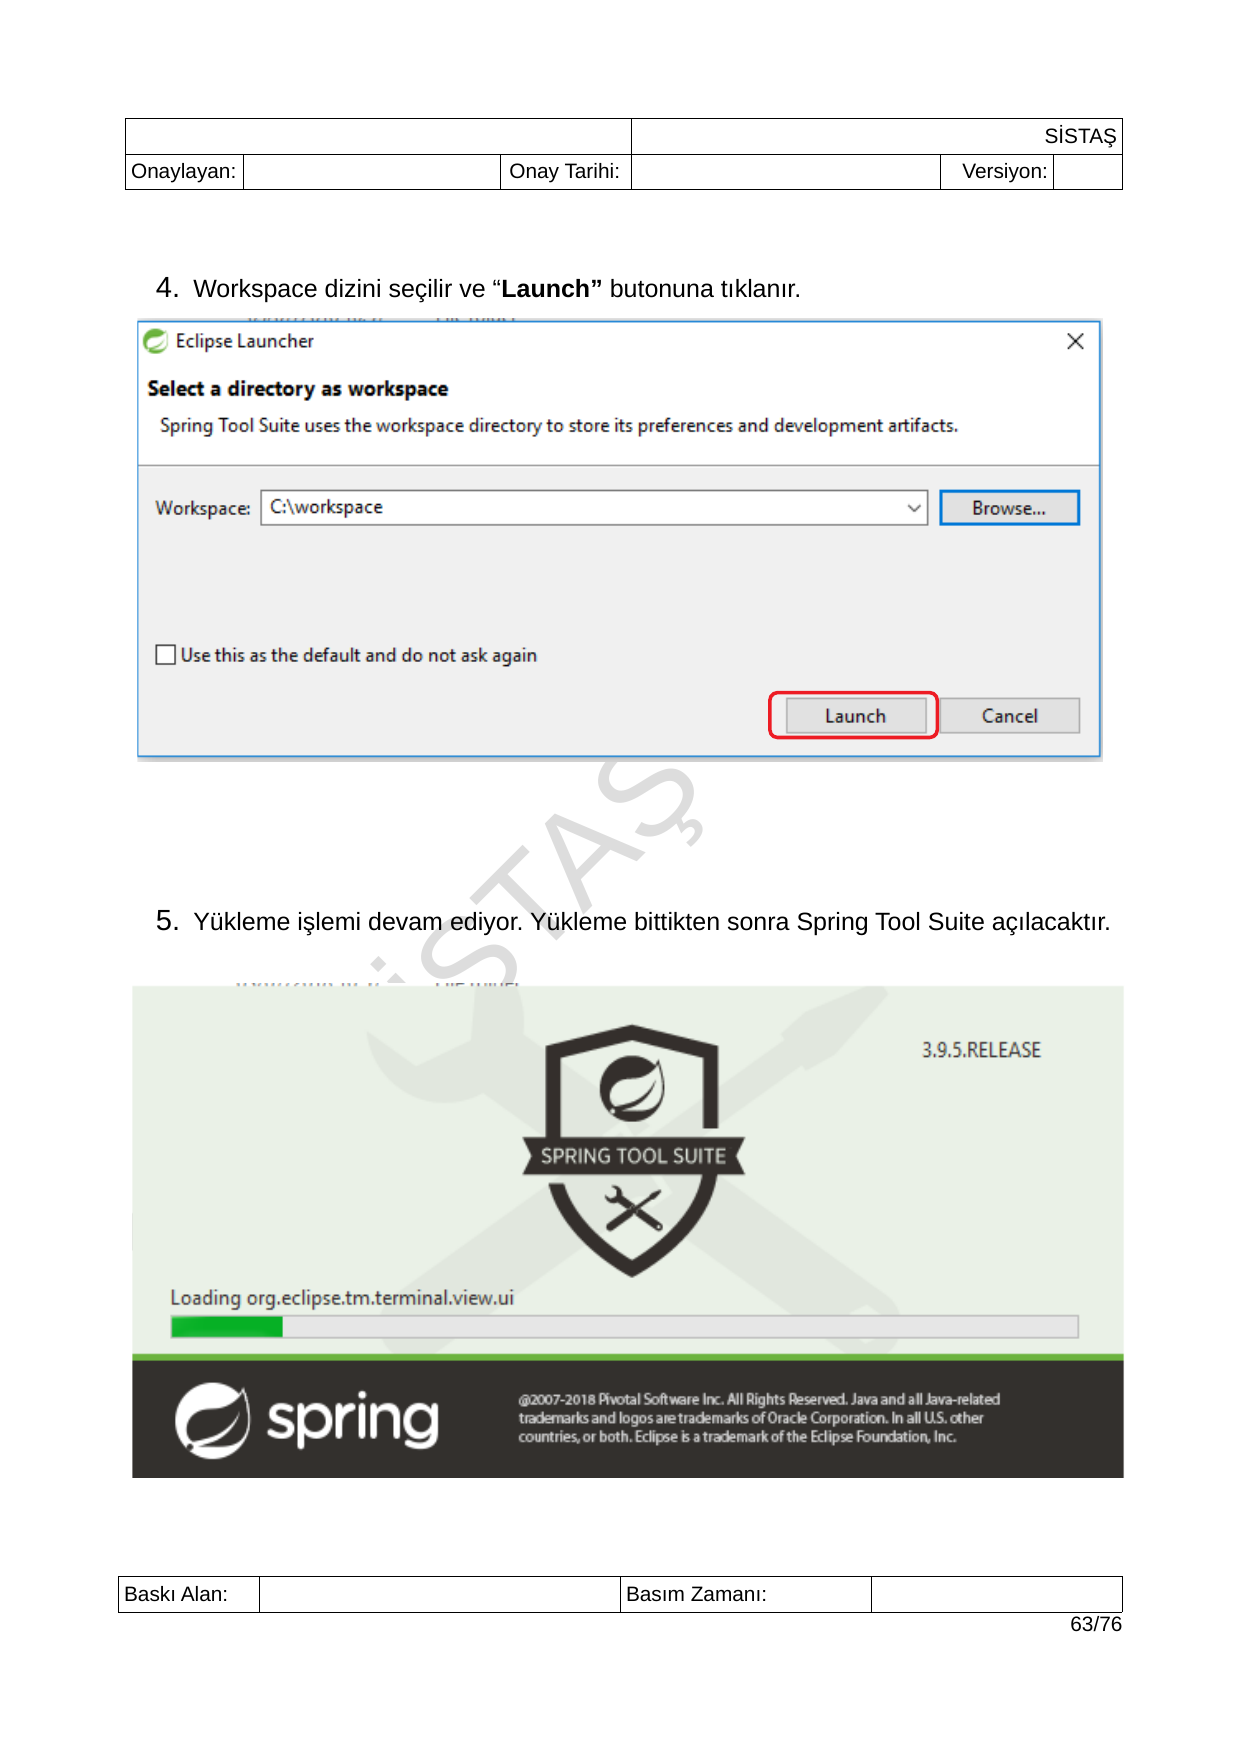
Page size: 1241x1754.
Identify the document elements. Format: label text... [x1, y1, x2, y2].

picture [137, 318, 1103, 762]
picture [132, 983, 1129, 1478]
list Workspace dizini seçilir ve “Launch” butonuna tıklanır. [156, 269, 1122, 303]
list Yükleme işlemi devam ediyor. Yükleme bittikten sonra Spring Tool Suite açılacaktır. [537, 903, 1122, 936]
list Yükleme işlemi devam ediyor. Yükleme bittikten sonra Spring Tool Suite açılacaktır. [156, 903, 551, 936]
